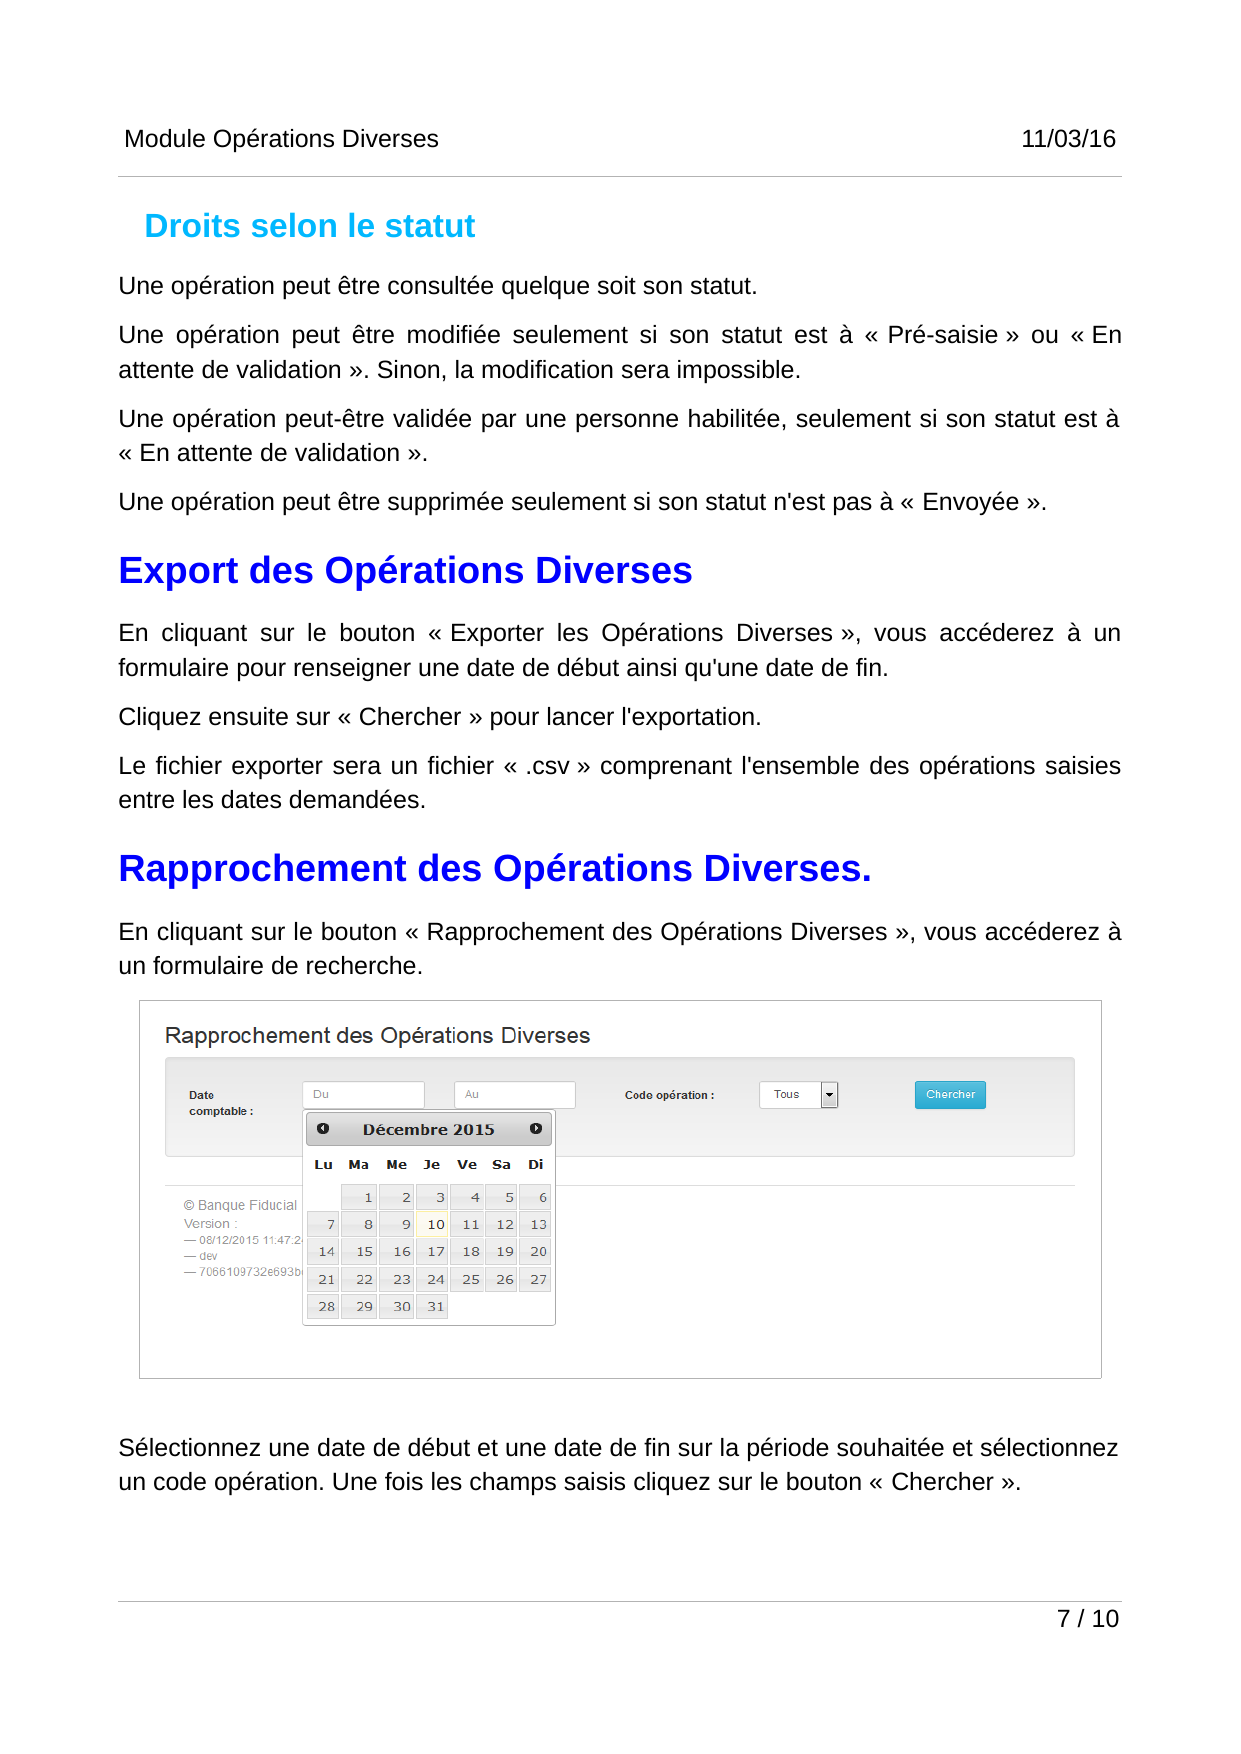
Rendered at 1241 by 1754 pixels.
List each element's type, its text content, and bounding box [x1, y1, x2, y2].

text Le fichier exporter sera un fichier « .csv » comprenant l'ensemble des opérations saisies entre les dates demandées. [118, 751, 1122, 814]
text Une opération peut être modifiée seulement si son statut est à « Pré-saisie » ou « En attente de validation ». Sinon, la modification sera impossible. [118, 320, 1122, 383]
subtitle Droits selon le statut [144, 206, 1122, 244]
text Une opération peut être consultée quelque soit son statut. [118, 271, 1122, 300]
picture [151, 1011, 1089, 1367]
text En cliquant sur le bouton « Exporter les Opérations Diverses », vous accéderez à un formulaire pour renseigner une date de début ainsi qu'une date de fin. [118, 618, 1122, 682]
text Cliquez ensuite sur « Chercher » pour lancer l'exportation. [118, 702, 1122, 731]
text En cliquant sur le bouton « Rapprochement des Opérations Diverses », vous accéderez à un formulaire de recherche. [118, 916, 1122, 980]
text Sélectionnez une date de début et une date de fin sur la période souhaitée et sélectionnez un code opération. Une fois les champs saisis cliquez sur le bouton « Chercher ». [118, 1433, 1122, 1496]
subtitle Export des Opérations Diverses [118, 548, 1122, 592]
text Une opération peut être supprimée seulement si son statut n'est pas à « Envoyée ». [118, 487, 1122, 516]
subtitle Rapprochement des Opérations Diverses. [118, 846, 1122, 890]
text Une opération peut-être validée par une personne habilitée, seulement si son statut est à « En attente de validation ». [118, 404, 1122, 467]
